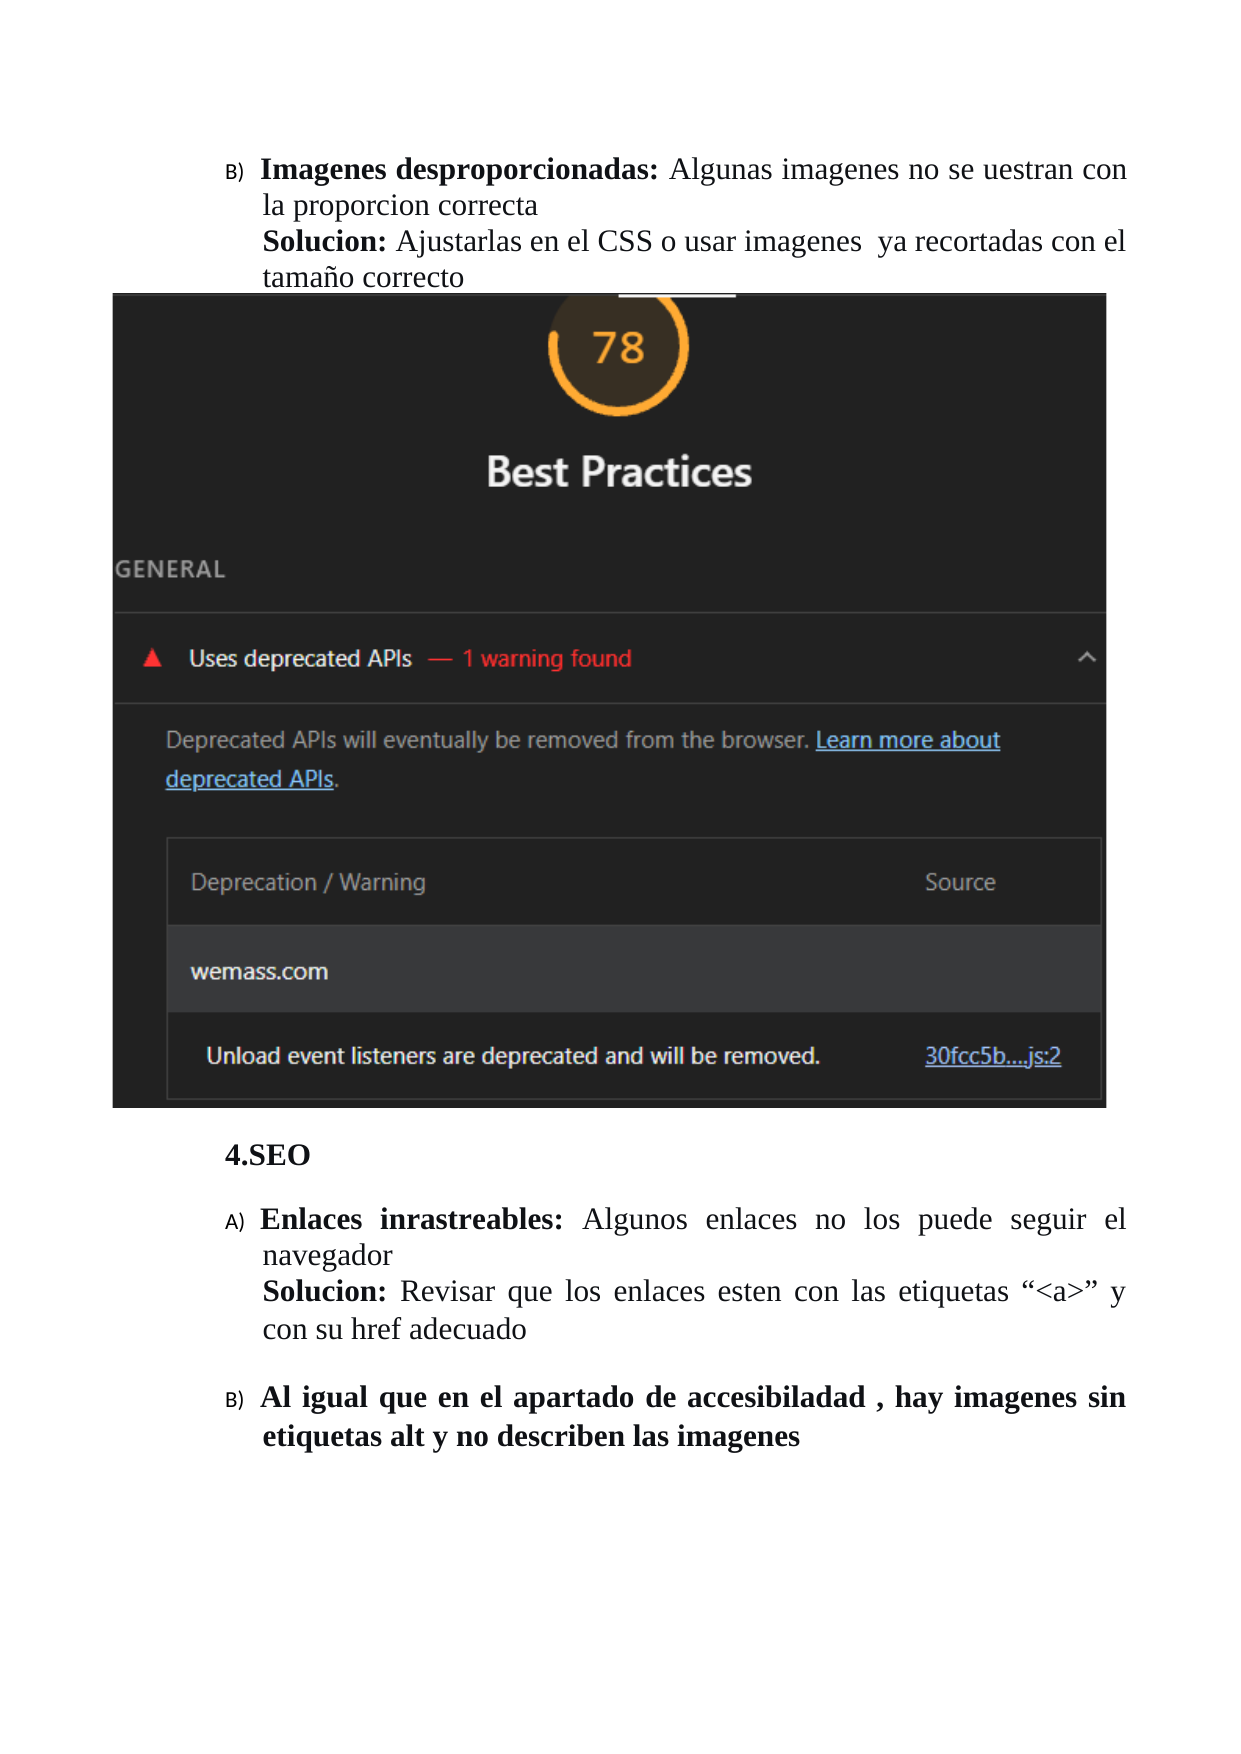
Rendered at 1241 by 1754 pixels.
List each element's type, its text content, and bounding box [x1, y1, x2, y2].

list Enlaces inrastreables: Algunos enlaces no los puede seguir el navegador [225, 1200, 1128, 1272]
list Imagenes desproporcionadas: Algunas imagenes no se uestran con la proporcion correcta [225, 150, 1128, 222]
text 4.SEO [225, 1136, 1128, 1172]
text Solucion: Revisar que los enlaces esten con las etiquetas “<a>” y con su href adecuado [262, 1272, 1128, 1346]
text Solucion: Ajustarlas en el CSS o usar imagenes ya recortadas con el tamaño correcto [262, 222, 1128, 294]
list Al igual que en el apartado de accesibiladad , hay imagenes sin etiquetas alt y no describen las imagenes [225, 1378, 1128, 1453]
